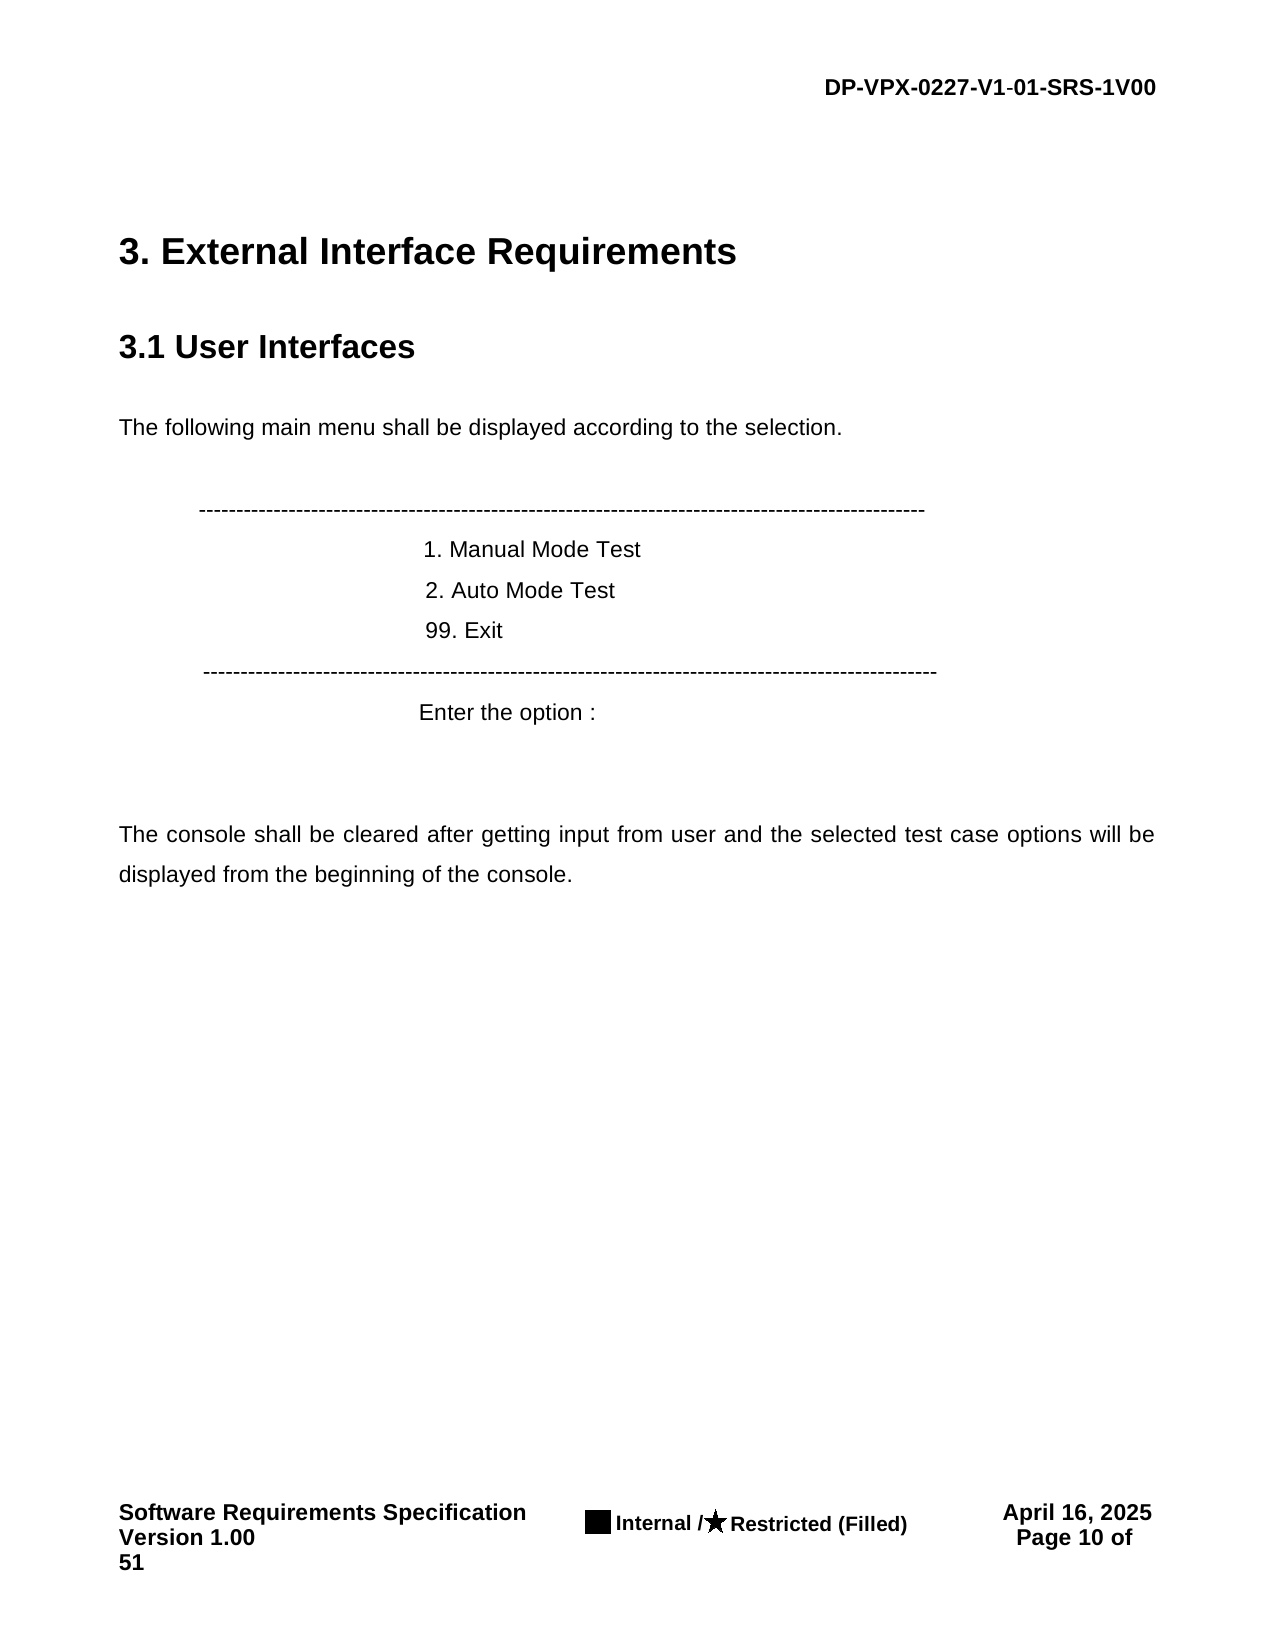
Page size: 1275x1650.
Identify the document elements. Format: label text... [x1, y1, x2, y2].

subtitle External Interface Requirements [118, 229, 1156, 272]
list 2. Auto Mode Test [198, 576, 1156, 603]
text The console shall be cleared after getting input from user and the selected test case options will be displayed from the beginning of the console. [118, 820, 1156, 888]
list ------------------------------------------------------------------------------------------------- [198, 495, 1156, 522]
text -------------------------------------------------------------------------------------------------- [118, 657, 1156, 684]
subtitle User Interfaces [118, 327, 1156, 365]
text Enter the option : [118, 698, 1156, 725]
list 1. Manual Mode Test [118, 536, 1156, 563]
list 99. Exit [198, 617, 1156, 644]
text The following main menu shall be displayed according to the selection. [118, 414, 1156, 441]
